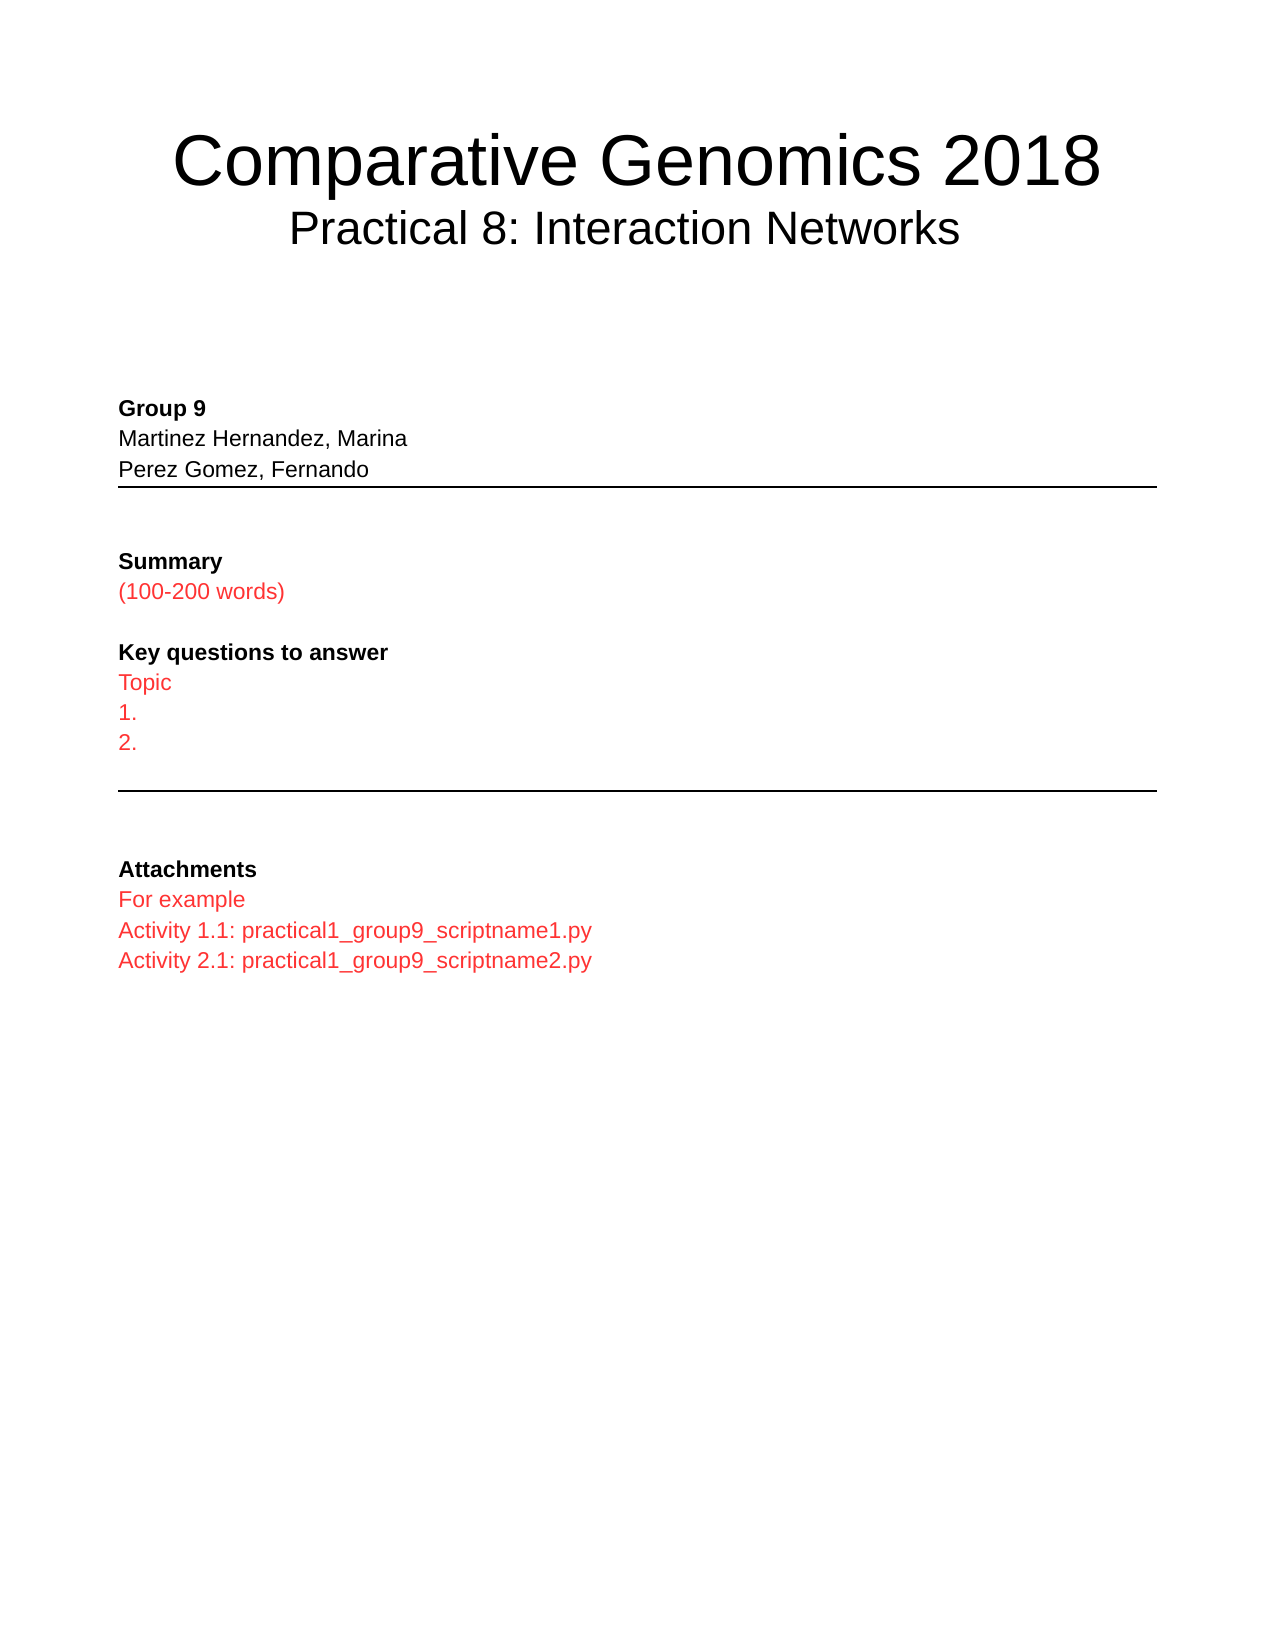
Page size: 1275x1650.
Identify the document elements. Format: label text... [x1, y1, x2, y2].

text Perez Gomez, Fernando [118, 456, 1157, 486]
text Martinez Hernandez, Marina [118, 425, 1157, 452]
text Comparative Genomics 2018 [118, 118, 1157, 201]
text Key questions to answer [118, 638, 1157, 665]
text 2. [118, 729, 1157, 755]
text Topic [118, 669, 1157, 695]
text Attachments [118, 856, 1157, 882]
text Summary [118, 548, 1157, 574]
text (100-200 words) [118, 578, 1157, 604]
text Activity 2.1: practical1_group9_scriptname2.py [118, 947, 1157, 973]
text Practical 8: Interaction Networks [118, 201, 1157, 255]
text For example [118, 886, 1157, 913]
text Group 9 [118, 395, 1157, 421]
text Activity 1.1: practical1_group9_scriptname1.py [118, 917, 1157, 943]
text 1. [118, 699, 1157, 725]
